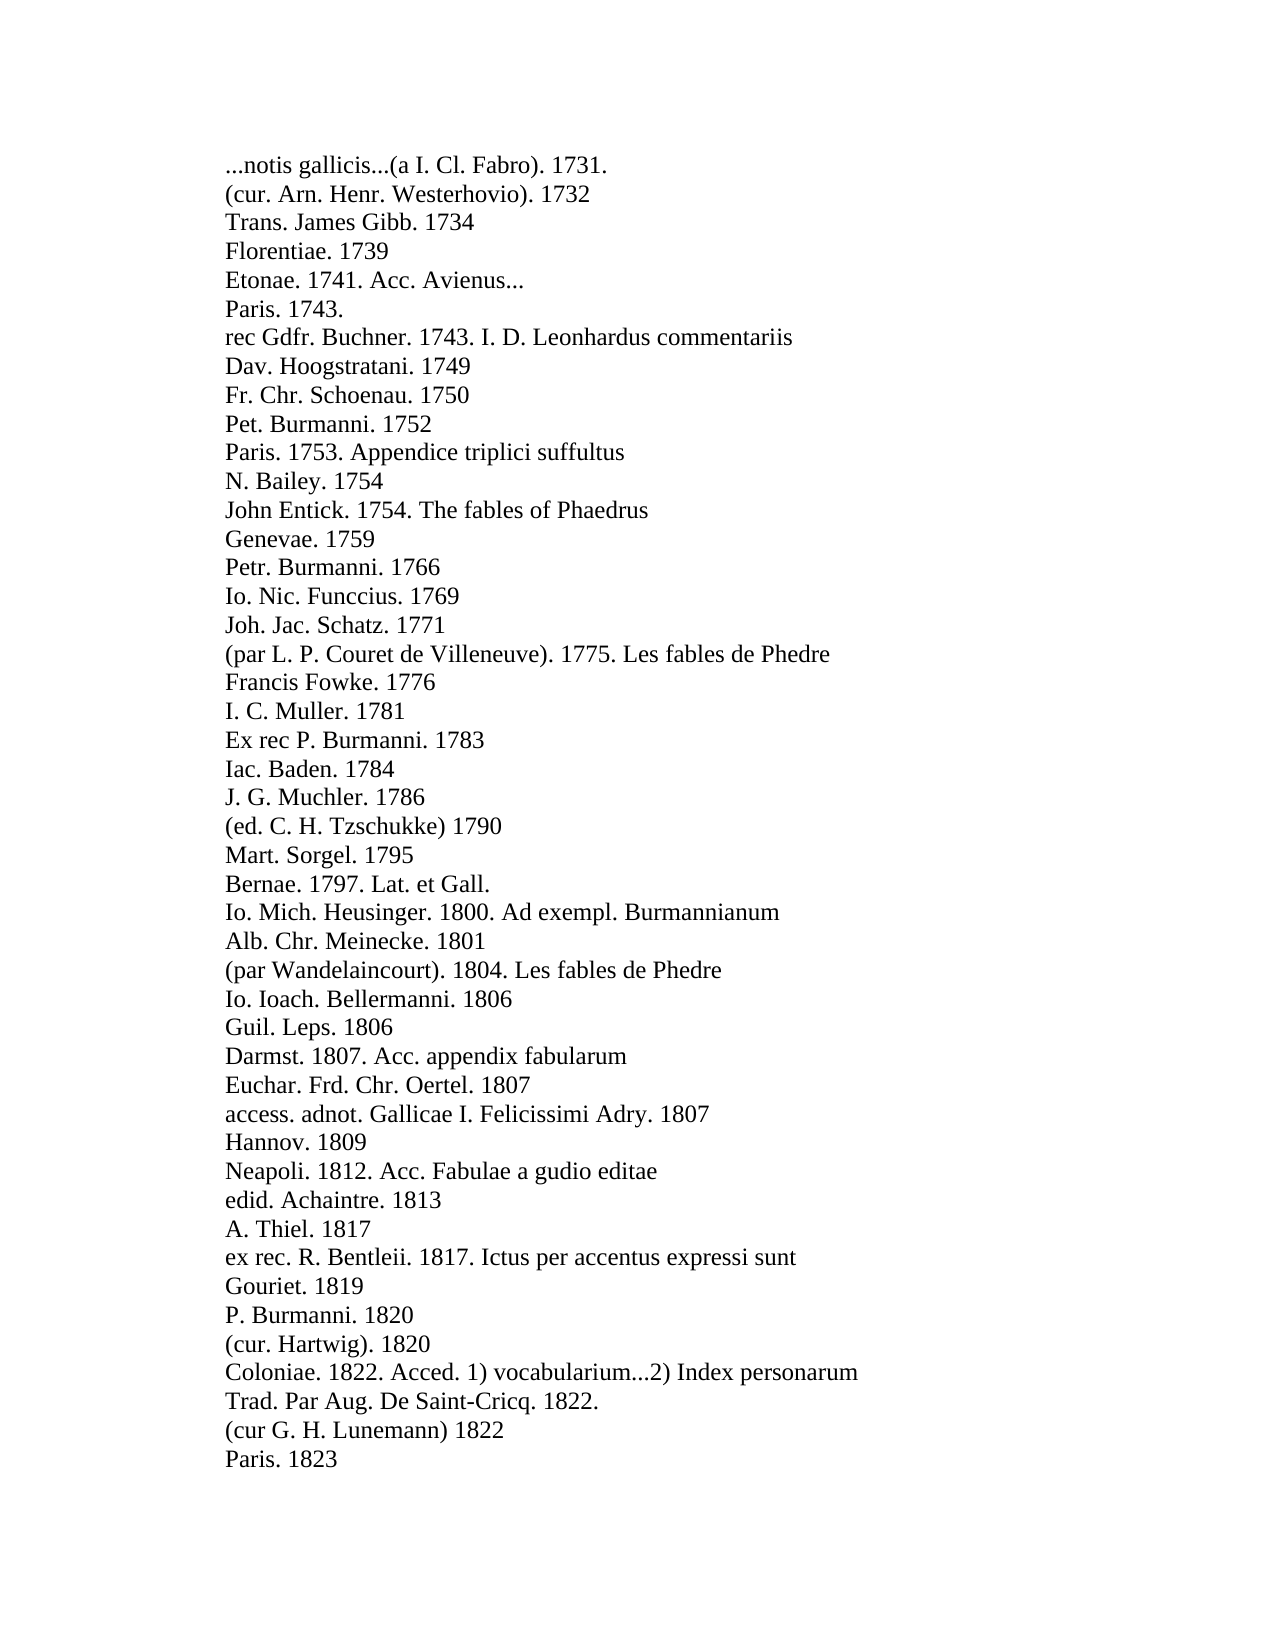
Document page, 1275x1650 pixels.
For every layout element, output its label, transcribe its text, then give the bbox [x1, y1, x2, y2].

text Ex rec P. Burmanni. 1783 [150, 725, 1125, 754]
text Hannov. 1809 [150, 1127, 1125, 1156]
text (cur. Arn. Henr. Westerhovio). 1732 [150, 179, 1125, 207]
text (cur. Hartwig). 1820 [150, 1329, 1125, 1357]
text Fr. Chr. Schoenau. 1750 [150, 380, 1125, 409]
text Coloniae. 1822. Acced. 1) vocabularium...2) Index personarum [150, 1357, 1125, 1386]
text I. C. Muller. 1781 [187, 696, 1125, 725]
text Trad. Par Aug. De Saint-Cricq. 1822. [150, 1386, 1125, 1415]
text Euchar. Frd. Chr. Oertel. 1807 [150, 1070, 1125, 1099]
text rec Gdfr. Buchner. 1743. I. D. Leonhardus commentariis [150, 322, 1125, 351]
text Joh. Jac. Schatz. 1771 [150, 610, 1125, 639]
text P. Burmanni. 1820 [150, 1300, 1125, 1329]
text (par Wandelaincourt). 1804. Les fables de Phedre [150, 955, 1125, 984]
text Neapoli. 1812. Acc. Fabulae a gudio editae [150, 1156, 1125, 1185]
text Paris. 1823 [150, 1444, 1125, 1472]
text Darmst. 1807. Acc. appendix fabularum [150, 1041, 1125, 1070]
text Pet. Burmanni. 1752 [150, 409, 1125, 437]
text A. Thiel. 1817 [150, 1214, 1125, 1242]
text Bernae. 1797. Lat. et Gall. [150, 869, 1125, 897]
text (cur G. H. Lunemann) 1822 [150, 1415, 1125, 1444]
text edid. Achaintre. 1813 [150, 1185, 1125, 1214]
text Francis Fowke. 1776 [150, 667, 1125, 696]
text Etonae. 1741. Acc. Avienus... [150, 265, 1125, 294]
text Dav. Hoogstratani. 1749 [150, 351, 1125, 380]
text Io. Ioach. Bellermanni. 1806 [150, 984, 1125, 1012]
text Trans. James Gibb. 1734 [150, 207, 1125, 236]
text ...notis gallicis...(a I. Cl. Fabro). 1731. [187, 150, 1125, 179]
text Petr. Burmanni. 1766 [150, 552, 1125, 581]
text Io. Nic. Funccius. 1769 [150, 581, 1125, 610]
text Paris. 1753. Appendice triplici suffultus [150, 437, 1125, 466]
text (par L. P. Couret de Villeneuve). 1775. Les fables de Phedre [150, 639, 1125, 667]
text Gouriet. 1819 [150, 1271, 1125, 1300]
text J. G. Muchler. 1786 [150, 782, 1125, 811]
text Guil. Leps. 1806 [150, 1012, 1125, 1041]
text Mart. Sorgel. 1795 [150, 840, 1125, 869]
text access. adnot. Gallicae I. Felicissimi Adry. 1807 [150, 1099, 1125, 1127]
text ex rec. R. Bentleii. 1817. Ictus per accentus expressi sunt [150, 1242, 1125, 1271]
text Genevae. 1759 [150, 524, 1125, 552]
text John Entick. 1754. The fables of Phaedrus [150, 495, 1125, 524]
text Alb. Chr. Meinecke. 1801 [150, 926, 1125, 955]
text (ed. C. H. Tzschukke) 1790 [150, 811, 1125, 840]
text Iac. Baden. 1784 [150, 754, 1125, 782]
text Paris. 1743. [150, 294, 1125, 322]
text N. Bailey. 1754 [150, 466, 1125, 495]
text Io. Mich. Heusinger. 1800. Ad exempl. Burmannianum [150, 897, 1125, 926]
text Florentiae. 1739 [150, 236, 1125, 265]
